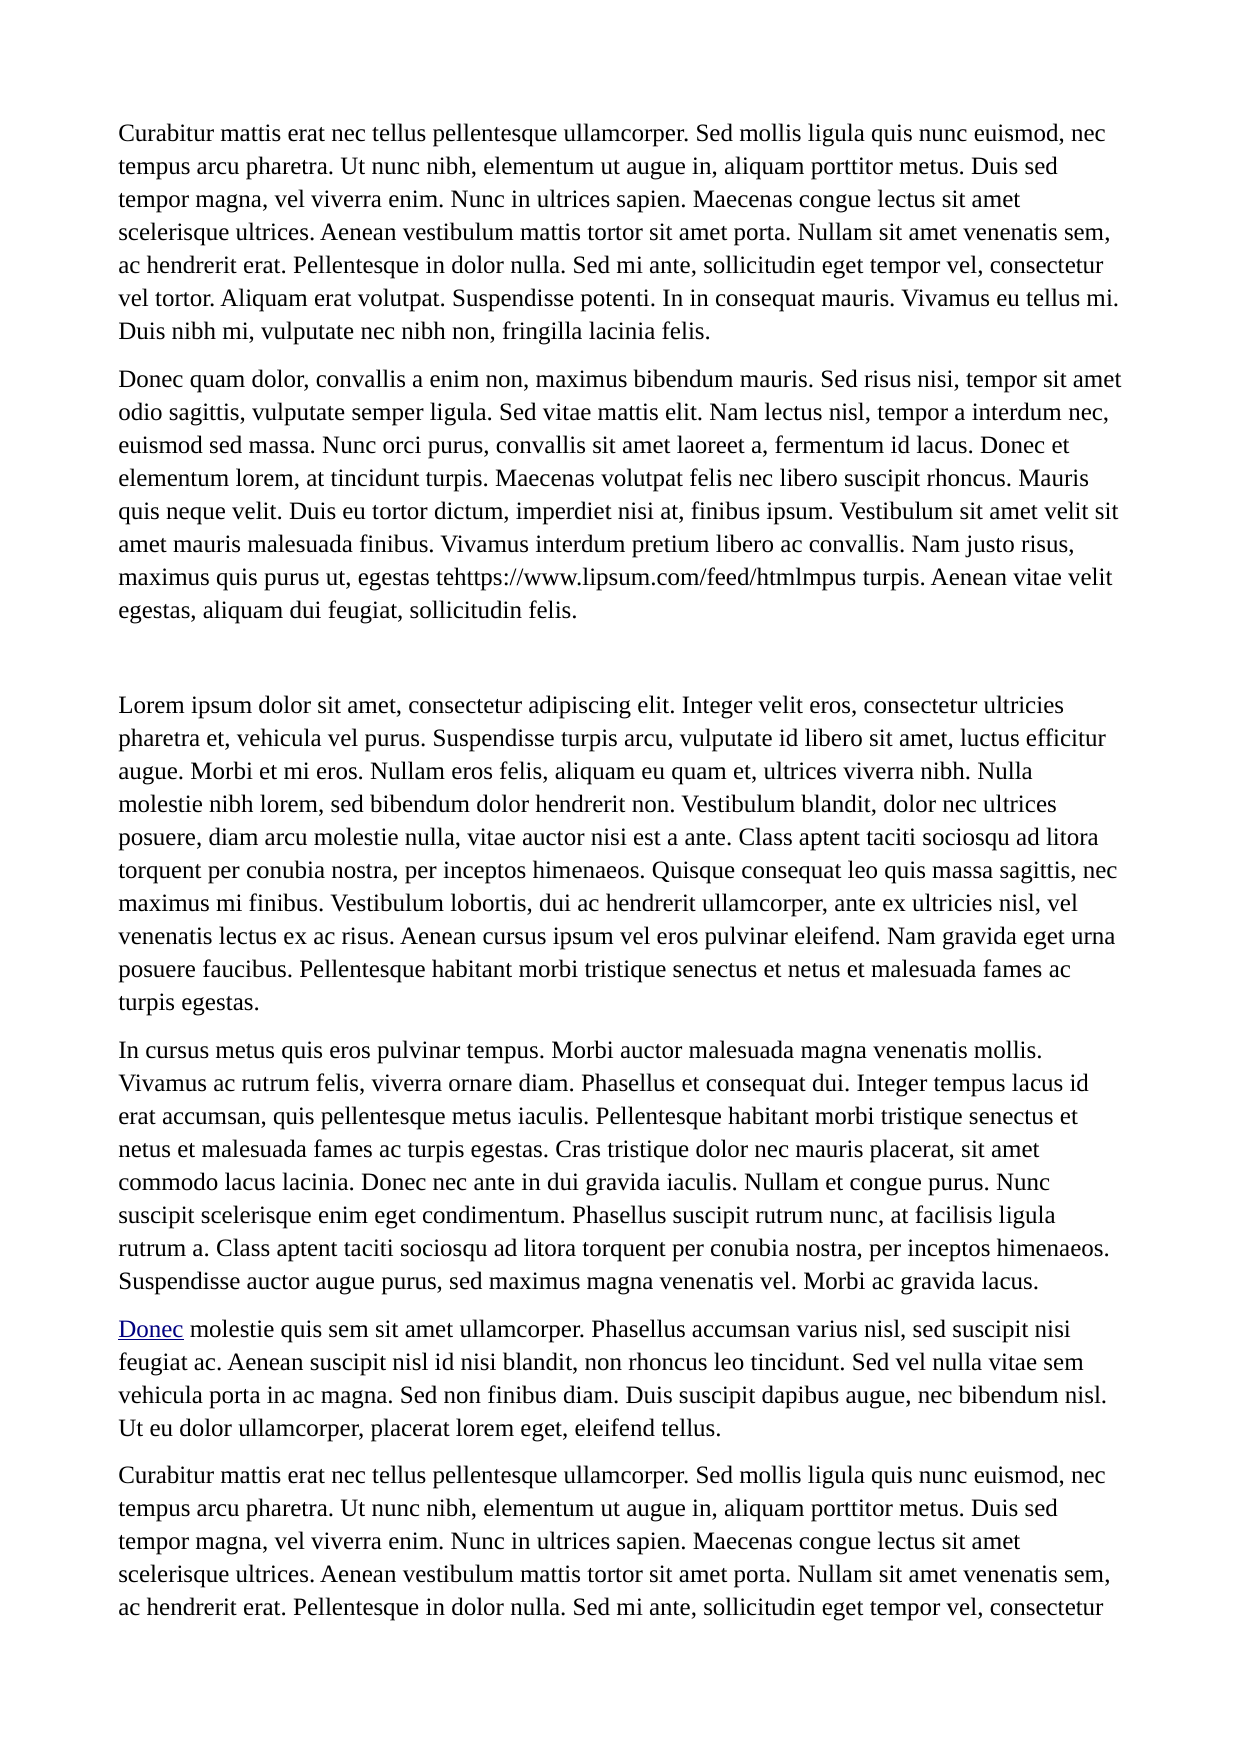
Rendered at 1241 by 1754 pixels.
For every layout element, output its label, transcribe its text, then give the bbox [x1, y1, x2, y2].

text Lorem ipsum dolor sit amet, consectetur adipiscing elit. Integer velit eros, consectetur ultricies pharetra et, vehicula vel purus. Suspendisse turpis arcu, vulputate id libero sit amet, luctus efficitur augue. Morbi et mi eros. Nullam eros felis, aliquam eu quam et, ultrices viverra nibh. Nulla molestie nibh lorem, sed bibendum dolor hendrerit non. Vestibulum blandit, dolor nec ultrices posuere, diam arcu molestie nulla, vitae auctor nisi est a ante. Class aptent taciti sociosqu ad litora torquent per conubia nostra, per inceptos himenaeos. Quisque consequat leo quis massa sagittis, nec maximus mi finibus. Vestibulum lobortis, dui ac hendrerit ullamcorper, ante ex ultricies nisl, vel venenatis lectus ex ac risus. Aenean cursus ipsum vel eros pulvinar eleifend. Nam gravida eget urna posuere faucibus. Pellentesque habitant morbi tristique senectus et netus et malesuada fames ac turpis egestas. [118, 690, 1122, 1016]
text Curabitur mattis erat nec tellus pellentesque ullamcorper. Sed mollis ligula quis nunc euismod, nec tempus arcu pharetra. Ut nunc nibh, elementum ut augue in, aliquam porttitor metus. Duis sed tempor magna, vel viverra enim. Nunc in ultrices sapien. Maecenas congue lectus sit amet scelerisque ultrices. Aenean vestibulum mattis tortor sit amet porta. Nullam sit amet venenatis sem, ac hendrerit erat. Pellentesque in dolor nulla. Sed mi ante, sollicitudin eget tempor vel, consectetur vel tortor. Aliquam erat volutpat. Suspendisse potenti. In in consequat mauris. Vivamus eu tellus mi. Duis nibh mi, vulputate nec nibh non, fringilla lacinia felis. [118, 118, 1122, 345]
text Donec molestie quis sem sit amet ullamcorper. Phasellus accumsan varius nisl, sed suscipit nisi feugiat ac. Aenean suscipit nisl id nisi blandit, non rhoncus leo tincidunt. Sed vel nulla vitae sem vehicula porta in ac magna. Sed non finibus diam. Duis suscipit dapibus augue, nec bibendum nisl. Ut eu dolor ullamcorper, placerat lorem eget, eleifend tellus. [118, 1314, 1122, 1442]
text Donec quam dolor, convallis a enim non, maximus bibendum mauris. Sed risus nisi, tempor sit amet odio sagittis, vulputate semper ligula. Sed vitae mattis elit. Nam lectus nisl, tempor a interdum nec, euismod sed massa. Nunc orci purus, convallis sit amet laoreet a, fermentum id lacus. Donec et elementum lorem, at tincidunt turpis. Maecenas volutpat felis nec libero suscipit rhoncus. Mauris quis neque velit. Duis eu tortor dictum, imperdiet nisi at, finibus ipsum. Vestibulum sit amet velit sit amet mauris malesuada finibus. Vivamus interdum pretium libero ac convallis. Nam justo risus, maximus quis purus ut, egestas tehttps://www.lipsum.com/feed/htmlmpus turpis. Aenean vitae velit egestas, aliquam dui feugiat, sollicitudin felis. [118, 364, 1122, 624]
text In cursus metus quis eros pulvinar tempus. Morbi auctor malesuada magna venenatis mollis. Vivamus ac rutrum felis, viverra ornare diam. Phasellus et consequat dui. Integer tempus lacus id erat accumsan, quis pellentesque metus iaculis. Pellentesque habitant morbi tristique senectus et netus et malesuada fames ac turpis egestas. Cras tristique dolor nec mauris placerat, sit amet commodo lacus lacinia. Donec nec ante in dui gravida iaculis. Nullam et congue purus. Nunc suscipit scelerisque enim eget condimentum. Phasellus suscipit rutrum nunc, at facilisis ligula rutrum a. Class aptent taciti sociosqu ad litora torquent per conubia nostra, per inceptos himenaeos. Suspendisse auctor augue purus, sed maximus magna venenatis vel. Morbi ac gravida lacus. [118, 1035, 1122, 1295]
text Curabitur mattis erat nec tellus pellentesque ullamcorper. Sed mollis ligula quis nunc euismod, nec tempus arcu pharetra. Ut nunc nibh, elementum ut augue in, aliquam porttitor metus. Duis sed tempor magna, vel viverra enim. Nunc in ultrices sapien. Maecenas congue lectus sit amet scelerisque ultrices. Aenean vestibulum mattis tortor sit amet porta. Nullam sit amet venenatis sem, ac hendrerit erat. Pellentesque in dolor nulla. Sed mi ante, sollicitudin eget tempor vel, consectetur [118, 1460, 1122, 1621]
